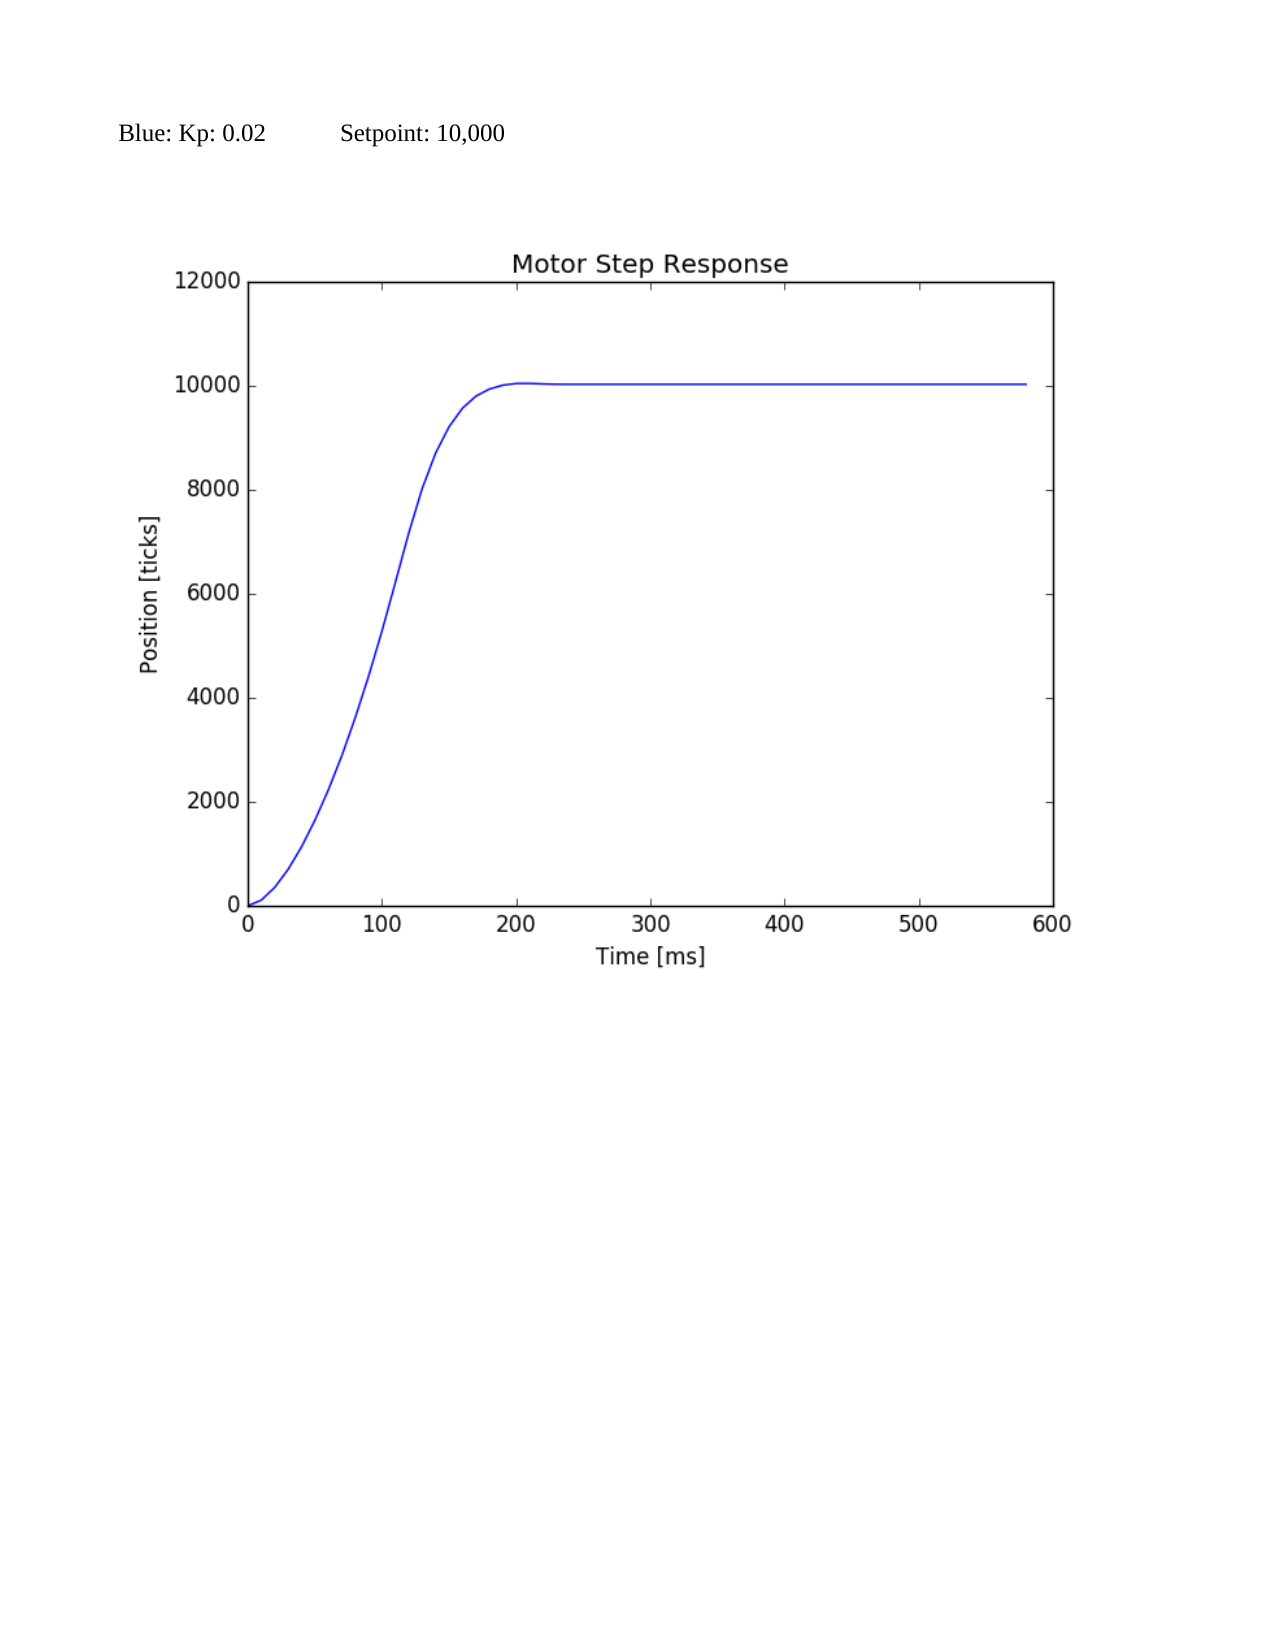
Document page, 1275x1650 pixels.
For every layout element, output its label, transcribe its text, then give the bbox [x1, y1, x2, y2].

picture [118, 204, 1157, 984]
text Blue: Kp: 0.02 Setpoint: 10,000 [118, 118, 1157, 147]
